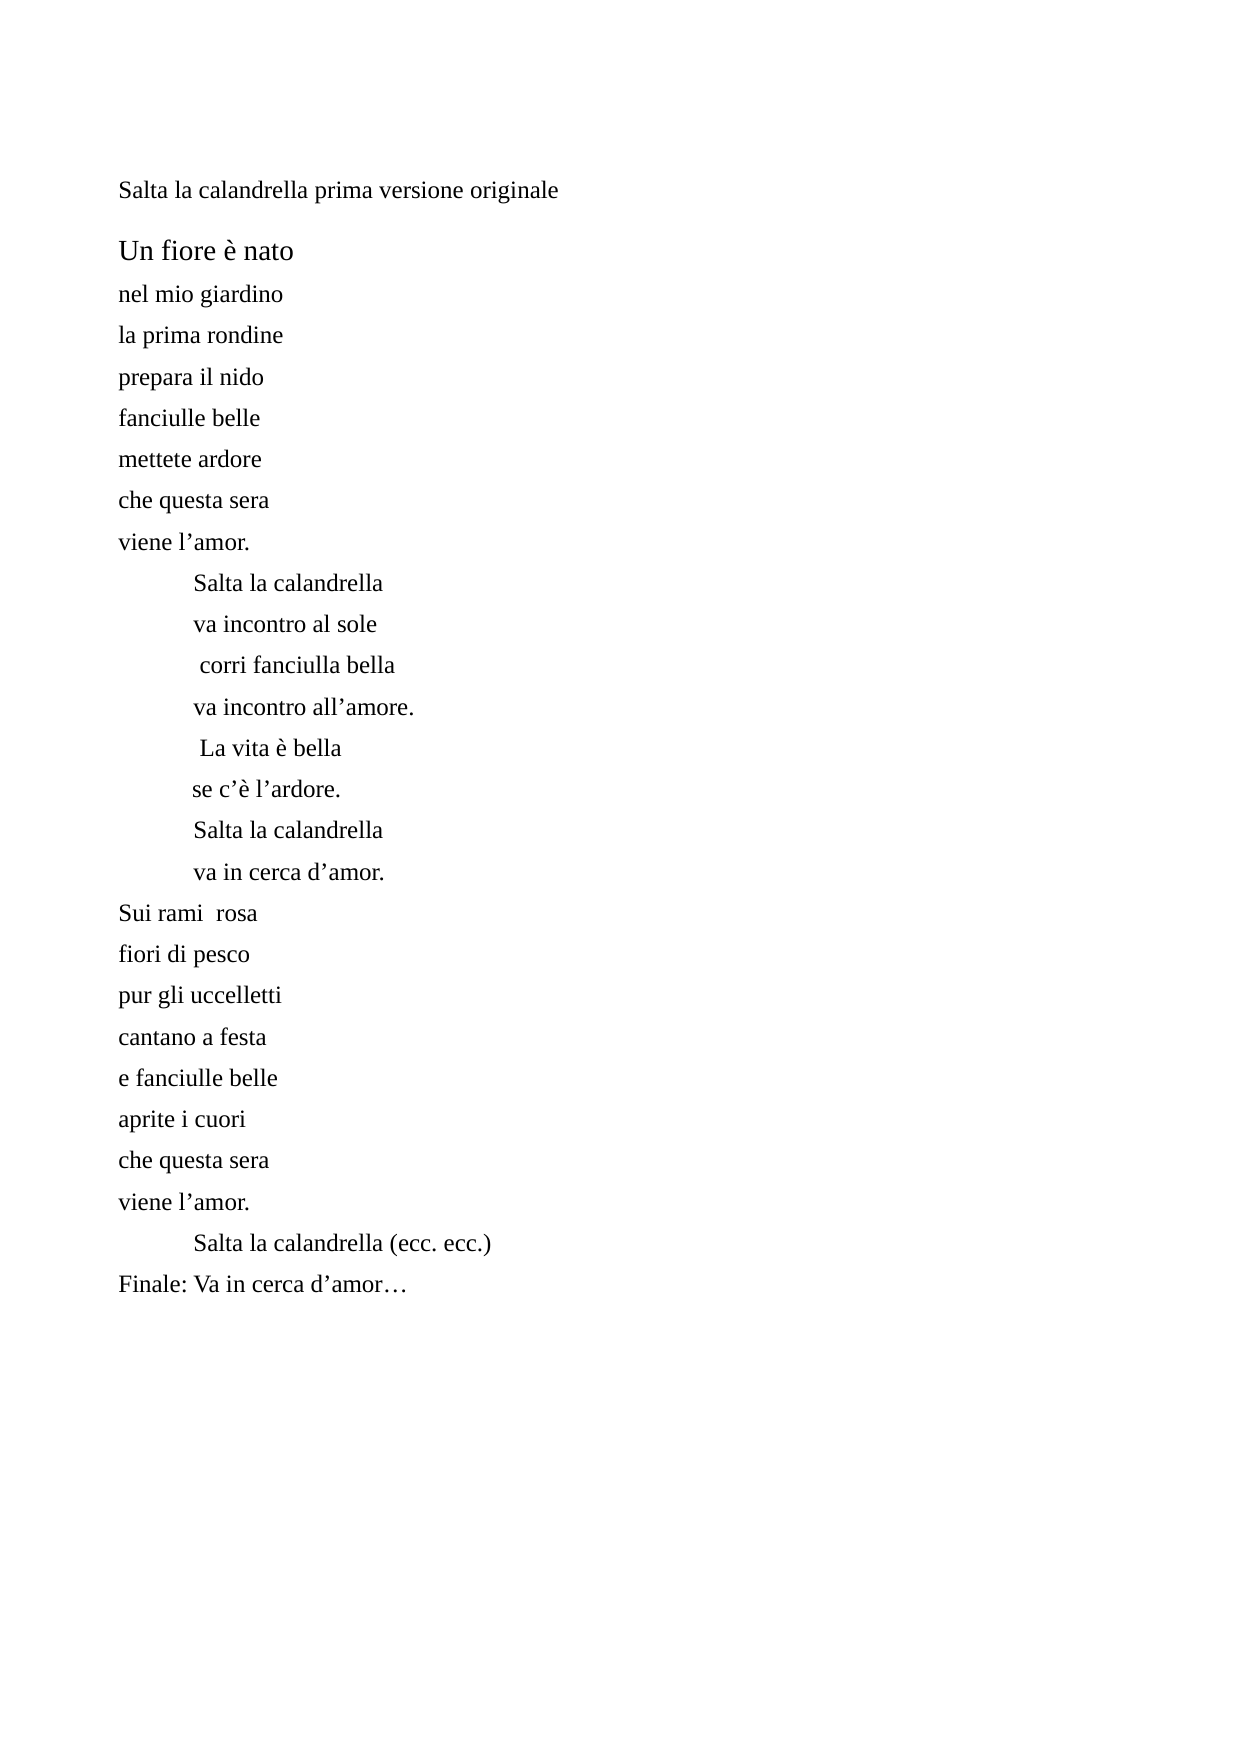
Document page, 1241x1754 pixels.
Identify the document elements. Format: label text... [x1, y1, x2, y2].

text che questa sera [118, 1145, 1122, 1174]
text pur gli uccelletti [118, 980, 1122, 1009]
text corri fanciulla bella [118, 650, 1122, 679]
text la prima rondine [118, 320, 1122, 349]
text Salta la calandrella prima versione originale [118, 176, 1122, 204]
text Un fiore è nato [118, 233, 1122, 267]
text prepara il nido [118, 362, 1122, 390]
text Salta la calandrella (ecc. ecc.) [118, 1228, 1122, 1257]
text Salta la calandrella [118, 568, 1122, 597]
text e fanciulle belle [118, 1063, 1122, 1092]
text fanciulle belle [118, 403, 1122, 432]
text se c’è l’ardore. [118, 774, 1122, 803]
text viene l’amor. [118, 527, 1122, 555]
text che questa sera [118, 485, 1122, 514]
text La vita è bella [118, 733, 1122, 762]
text va incontro al sole [118, 609, 1122, 638]
text va incontro all’amore. [118, 692, 1122, 720]
text Sui rami rosa [118, 898, 1122, 927]
text nel mio giardino [118, 279, 1122, 308]
text fiori di pesco [118, 939, 1122, 968]
text viene l’amor. [118, 1187, 1122, 1215]
text Finale: Va in cerca d’amor… [118, 1269, 1122, 1298]
text cantano a festa [118, 1022, 1122, 1050]
text aprite i cuori [118, 1104, 1122, 1133]
text va in cerca d’amor. [118, 857, 1122, 885]
text mettete ardore [118, 444, 1122, 473]
text Salta la calandrella [118, 815, 1122, 844]
